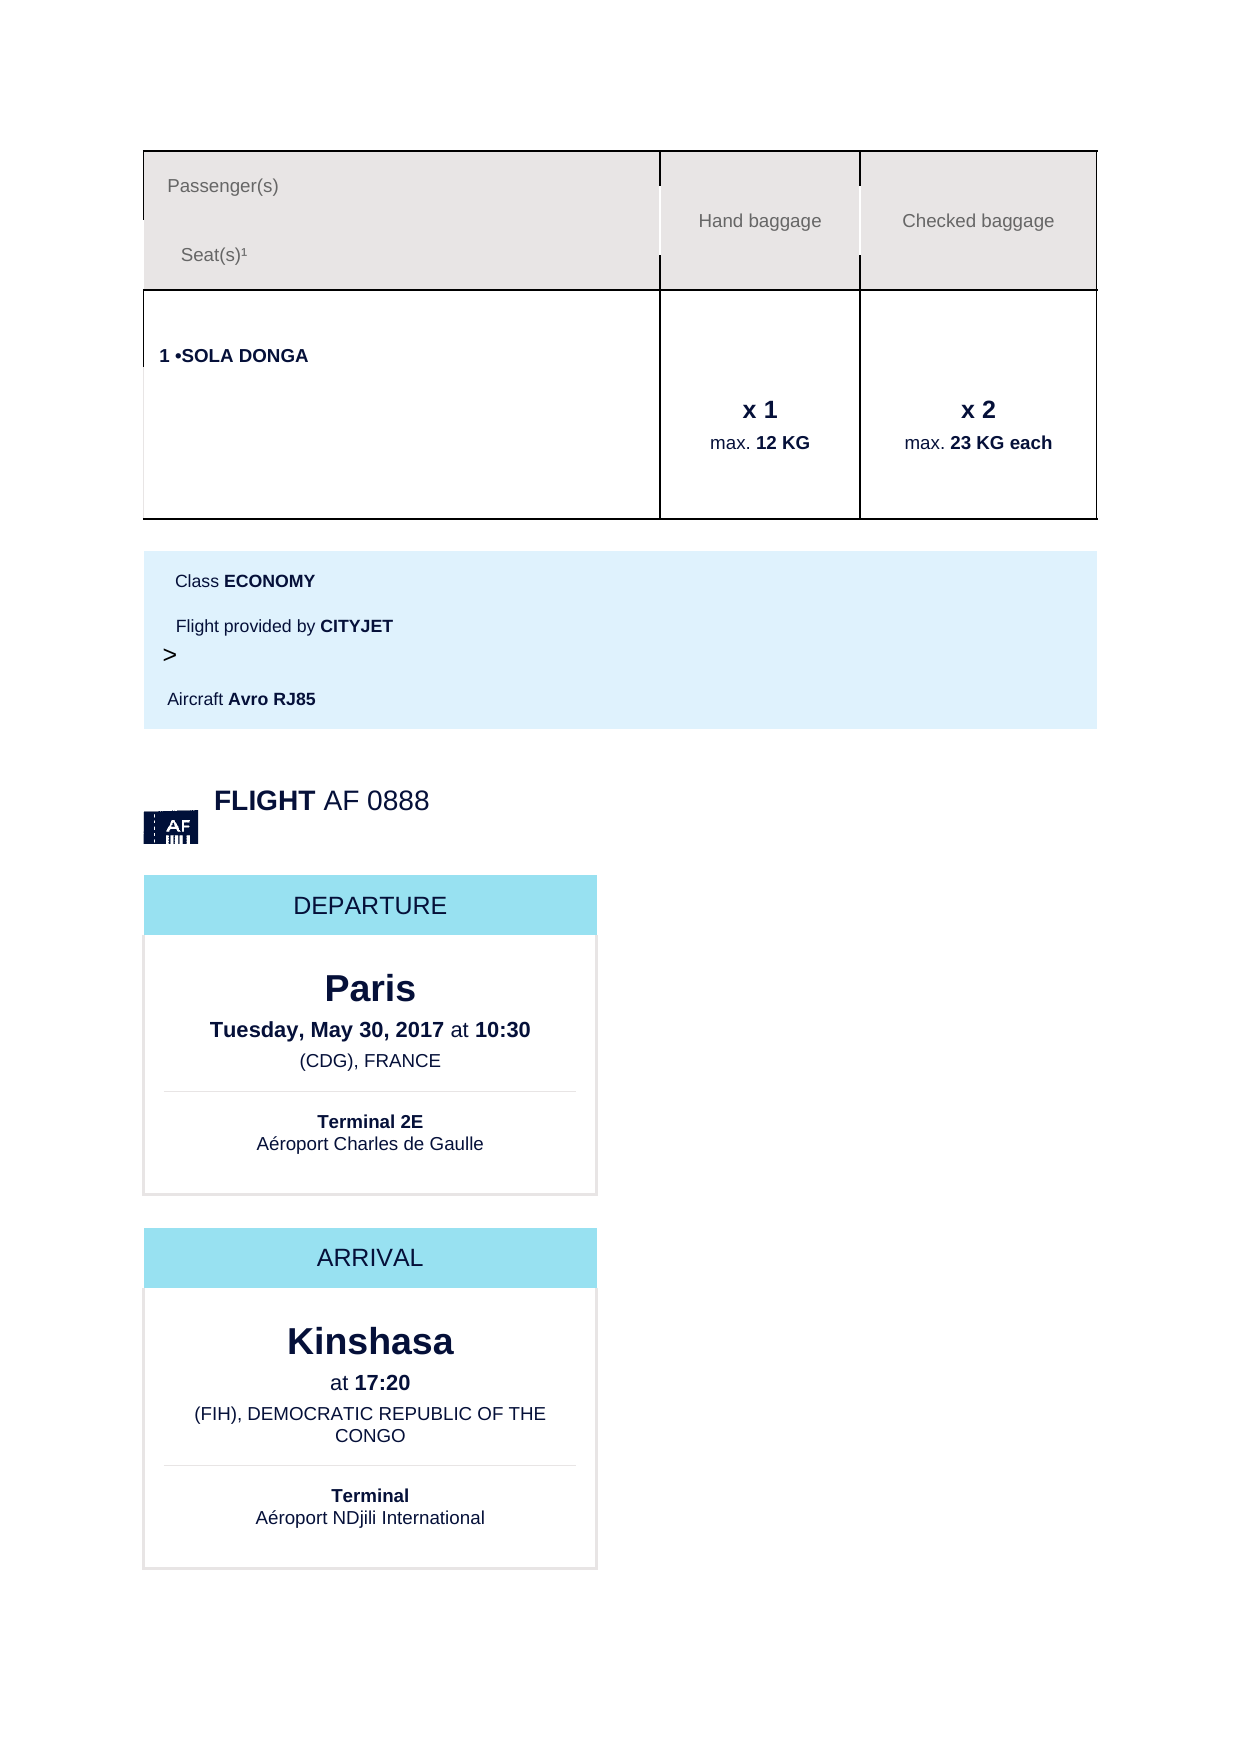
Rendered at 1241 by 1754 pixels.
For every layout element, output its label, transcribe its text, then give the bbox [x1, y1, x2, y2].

table_cell [861, 466, 1096, 518]
table_cell at 17:20 [164, 1370, 576, 1403]
table_header [144, 367, 268, 450]
table_header [742, 359, 778, 387]
table_cell (FIH), DEMOCRATIC REPUBLIC OF THE CONGO [164, 1403, 576, 1465]
table_cell x 2 [960, 387, 996, 424]
table_header [861, 254, 1096, 289]
table_header 1 • [144, 291, 181, 367]
table_header DEPARTURE [144, 875, 597, 935]
table_cell (CDG), FRANCE [164, 1050, 576, 1091]
table_header [144, 729, 1097, 745]
table_cell [144, 745, 1097, 769]
table_header Seat(s)¹ [144, 220, 268, 289]
table_cell Aéroport Charles de Gaulle [164, 1133, 576, 1154]
table_cell Terminal [164, 1466, 576, 1507]
table_header Passenger(s) [144, 152, 518, 220]
table_header [661, 152, 859, 186]
table_header Hand baggage [661, 186, 859, 254]
table_header Paris [164, 966, 576, 1017]
table_cell x 1 [742, 387, 778, 424]
table_cell Tuesday, May 30, 2017 at 10:30 [164, 1017, 576, 1050]
table_header FLIGHT AF 0888 [144, 769, 1097, 844]
table_header ARRIVAL [144, 1228, 597, 1288]
table_header > [144, 551, 1097, 729]
table_cell [144, 450, 268, 518]
table_header [162, 596, 176, 640]
table_cell [661, 291, 859, 343]
table_header [661, 254, 859, 289]
table_header [145, 935, 595, 1193]
table_header [145, 1288, 595, 1567]
table_header [661, 343, 859, 432]
table_header [960, 359, 996, 387]
table_header Aircraft Avro RJ85 [167, 669, 459, 713]
table_header [162, 551, 175, 596]
table_cell max. 12 KG [661, 432, 859, 466]
table_cell [144, 1570, 597, 1602]
table_cell [144, 1196, 597, 1228]
table_cell Aéroport NDjili International [164, 1507, 576, 1528]
table_header Class ECONOMY [175, 551, 389, 596]
table_cell max. 23 KG each [861, 432, 1096, 466]
table_header Flight provided by CITYJET [176, 596, 506, 640]
table_header Kinshasa [164, 1319, 576, 1370]
table_cell Terminal 2E [164, 1092, 576, 1132]
table_header [144, 520, 1097, 551]
table_cell [661, 466, 859, 518]
table_header [162, 669, 167, 713]
table_header Checked baggage [861, 186, 1096, 254]
table_cell [144, 844, 1097, 1602]
table_cell [268, 291, 659, 518]
table_header SOLA DONGA [181, 291, 518, 367]
table_header [861, 152, 1096, 186]
table_header [268, 152, 659, 289]
table_cell [861, 291, 1096, 343]
table_header [861, 343, 1096, 432]
